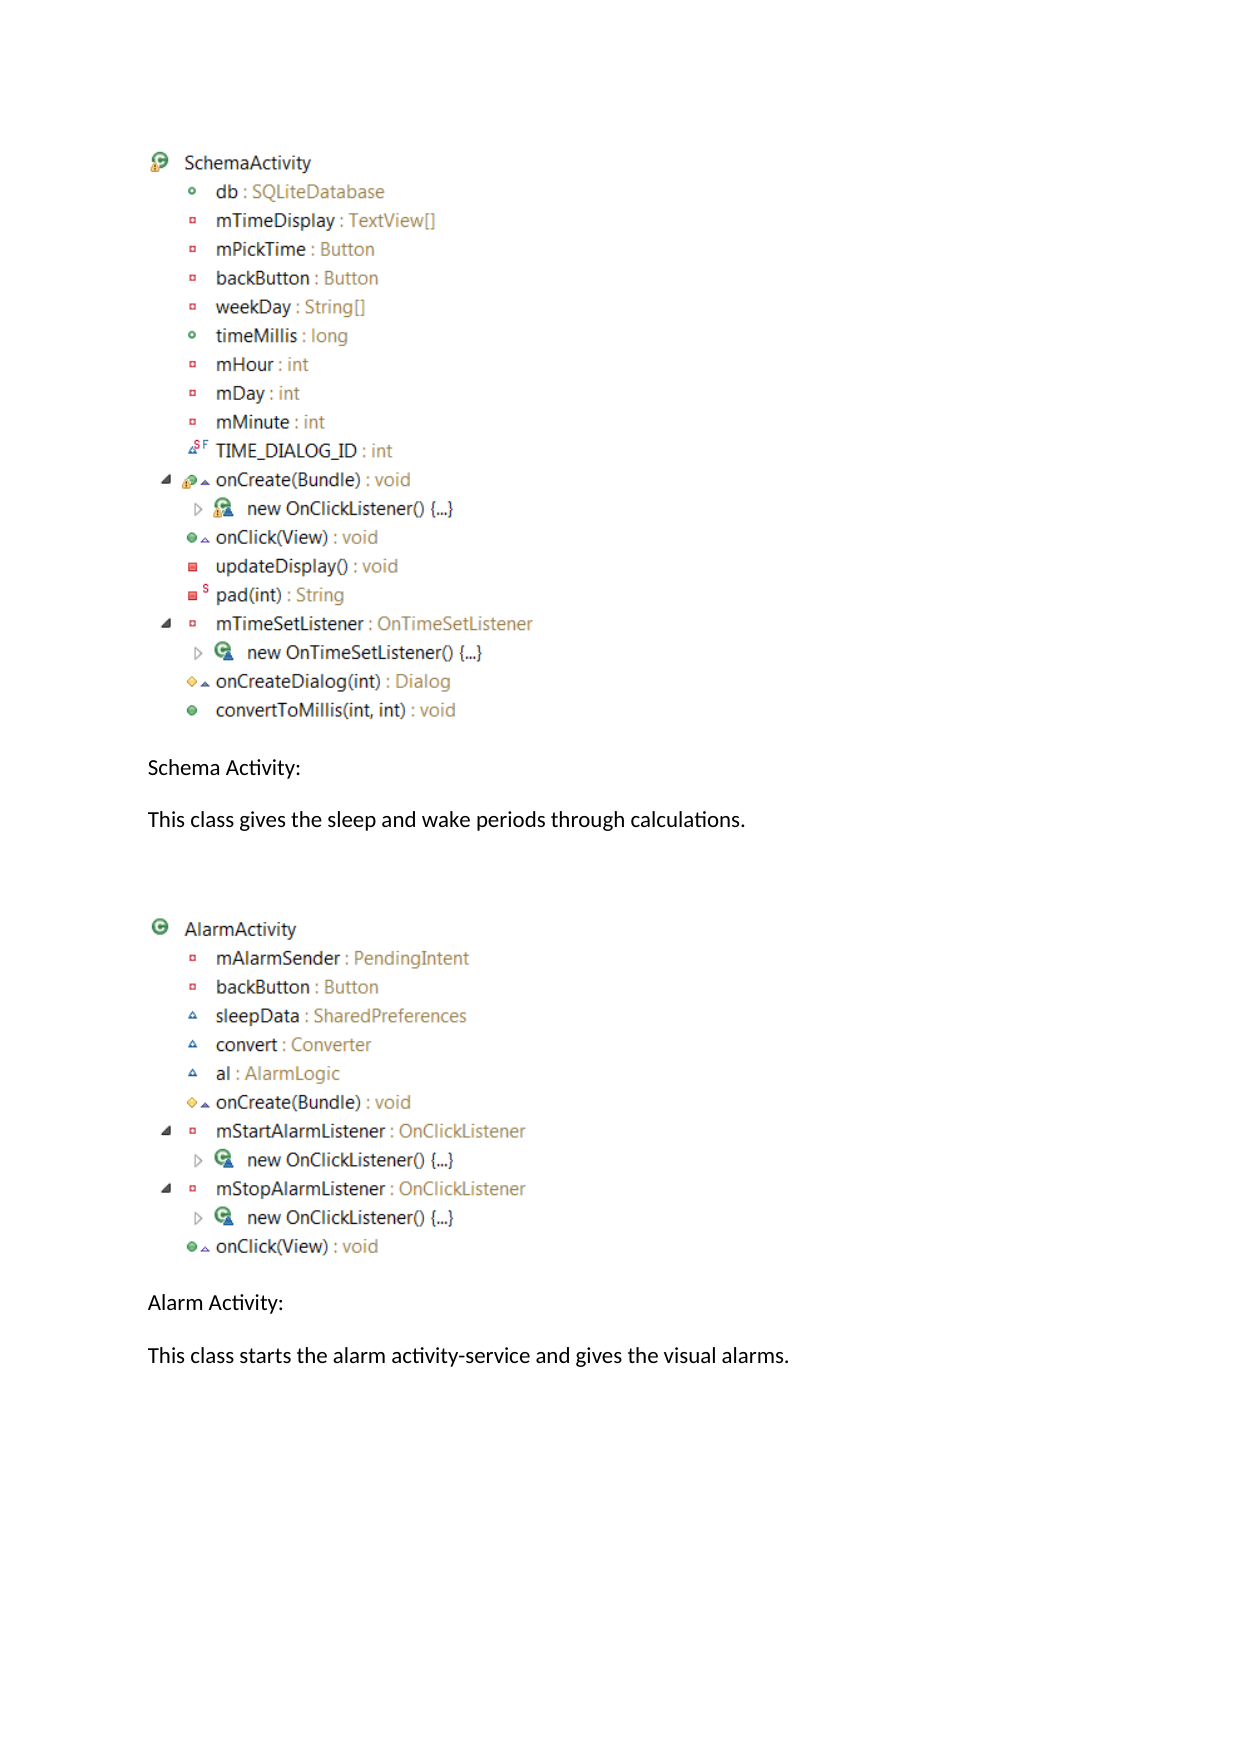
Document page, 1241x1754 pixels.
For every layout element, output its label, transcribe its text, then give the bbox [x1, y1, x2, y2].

text Schema Activity: [148, 753, 1093, 781]
text This class starts the alarm activity-service and gives the visual alarms. [148, 1341, 1093, 1369]
text Alarm Activity: [148, 1288, 1093, 1316]
text This class gives the sleep and wake periods through calculations. [148, 806, 1093, 834]
